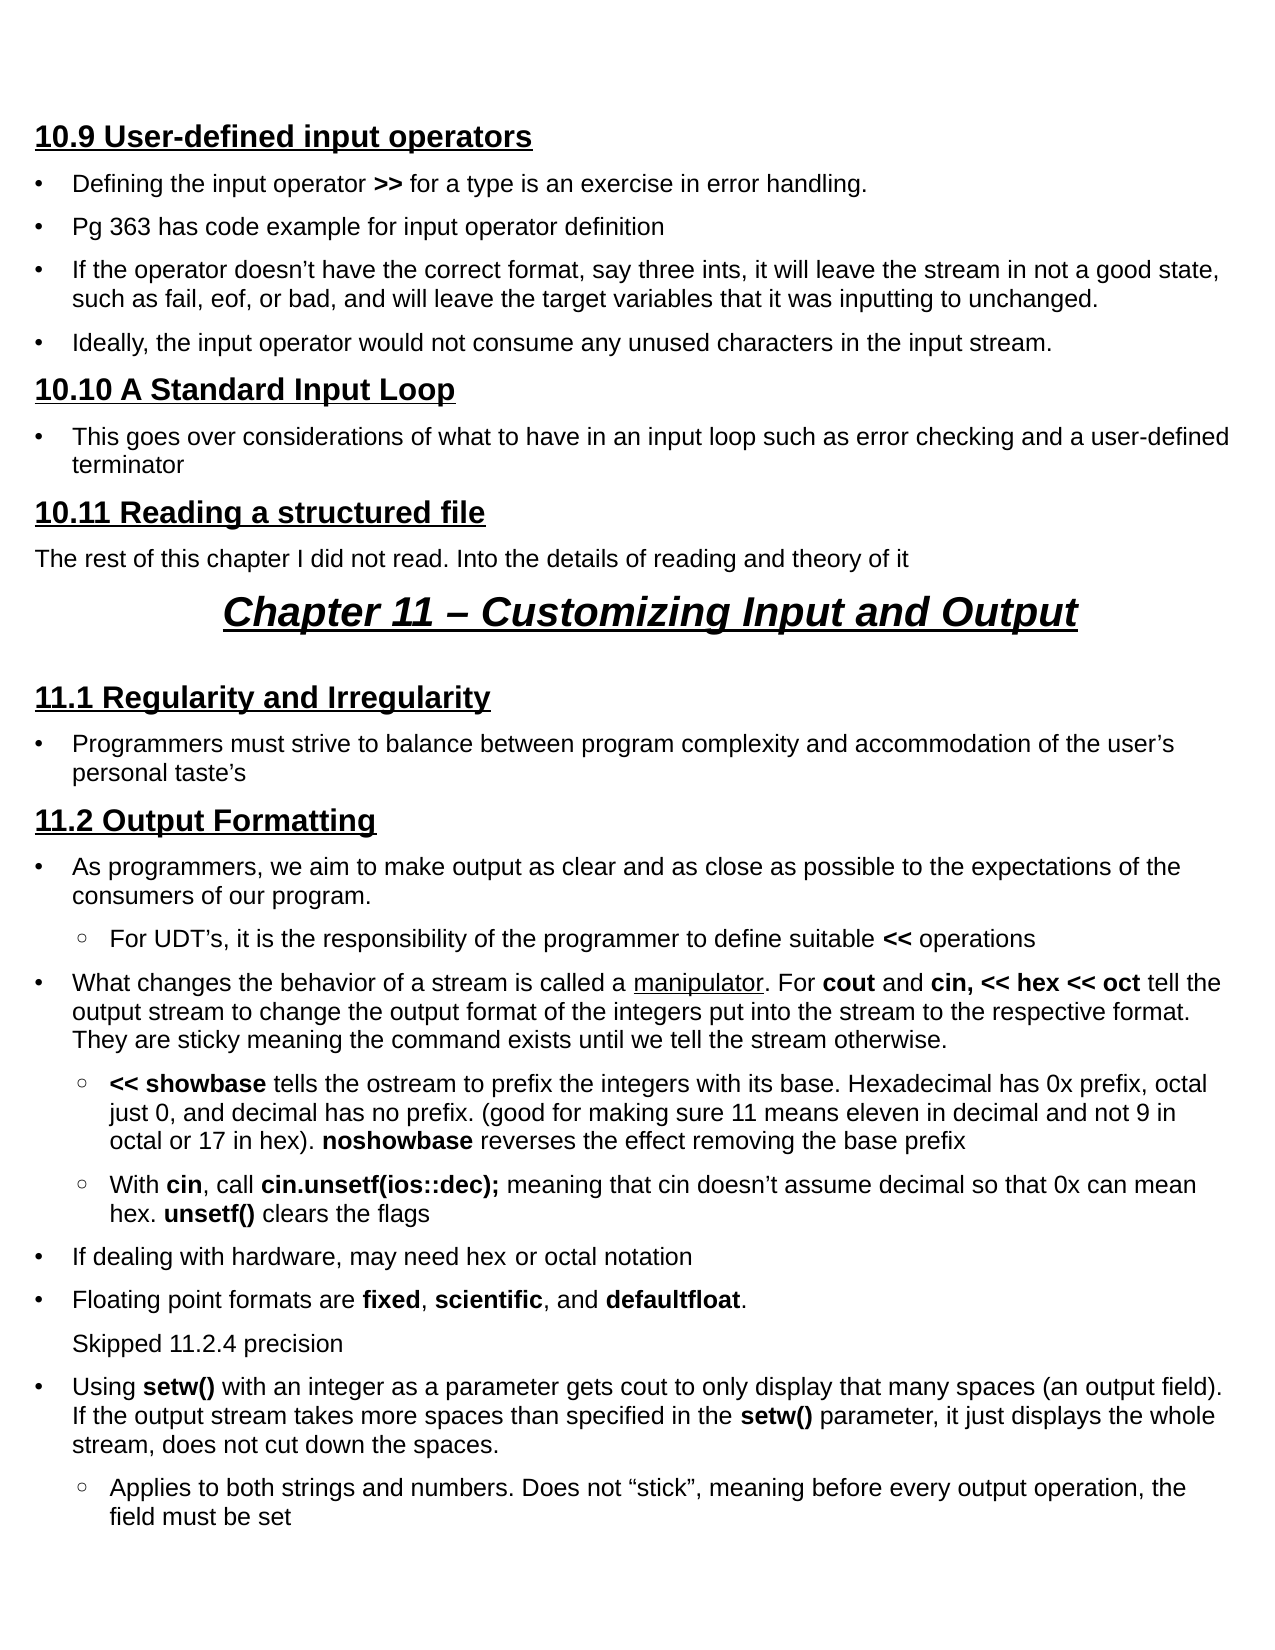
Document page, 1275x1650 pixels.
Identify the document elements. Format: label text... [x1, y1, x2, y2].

list Applies to both strings and numbers. Does not “stick”, meaning before every output operation, the field must be set [72, 1473, 1232, 1531]
list Programmers must strive to balance between program complexity and accommodation of the user’s personal taste’s [34, 729, 1232, 787]
list Defining the input operator >> for a type is an exercise in error handling. [34, 169, 1232, 197]
list Chapter 11 – Customizing Input and Output [34, 588, 1232, 636]
list Ideally, the input operator would not consume any unused characters in the input stream. [34, 328, 1232, 357]
text 10.11 Reading a structured file [34, 494, 1232, 530]
list Pg 363 has code example for input operator definition [34, 212, 1232, 241]
subtitle 10.10 A Standard Input Loop [34, 371, 1232, 407]
list If dealing with hardware, may need hex or octal notation [34, 1242, 1232, 1271]
list As programmers, we aim to make output as clear and as close as possible to the expectations of the consumers of our program. [34, 852, 1232, 910]
list What changes the behavior of a stream is called a manipulator. For cout and cin, << hex << oct tell the output stream to change the output format of the integers put into the stream to the respective format. They are sticky meaning the command exists until we tell the stream otherwise. [34, 968, 1232, 1054]
list For UDT’s, it is the responsibility of the programmer to define suitable << operations [72, 924, 1232, 953]
list If the operator doesn’t have the correct format, say three ints, it will leave the stream in not a good state, such as fail, eof, or bad, and will leave the target variables that it was inputting to unchanged. [34, 256, 1232, 313]
list This goes over considerations of what to have in an input loop such as error checking and a user-defined terminator [34, 422, 1232, 479]
subtitle 11.1 Regularity and Irregularity [34, 679, 1232, 715]
list Using setw() with an integer as a parameter gets cout to only display that many spaces (an output field). If the output stream takes more spaces than specified in the setw() parameter, it just displays the whole stream, does not cut down the spaces. [34, 1372, 1232, 1458]
list With cin, call cin.unsetf(ios::dec); meaning that cin doesn’t assume decimal so that 0x can mean hex. unsetf() clears the flags [72, 1170, 1232, 1227]
list Floating point formats are fixed, scientific, and defaultfloat. [34, 1285, 1232, 1314]
subtitle 11.2 Output Formatting [34, 802, 1232, 838]
text The rest of this chapter I did not read. Into the details of reading and theory of it [34, 544, 1232, 573]
subtitle 10.9 User-defined input operators [34, 118, 1232, 154]
list << showbase tells the ostream to prefix the integers with its base. Hexadecimal has 0x prefix, octal just 0, and decimal has no prefix. (good for making sure 11 means eleven in decimal and not 9 in octal or 17 in hex). noshowbase reverses the effect removing the base prefix [72, 1069, 1232, 1155]
list Skipped 11.2.4 precision [34, 1329, 1232, 1357]
